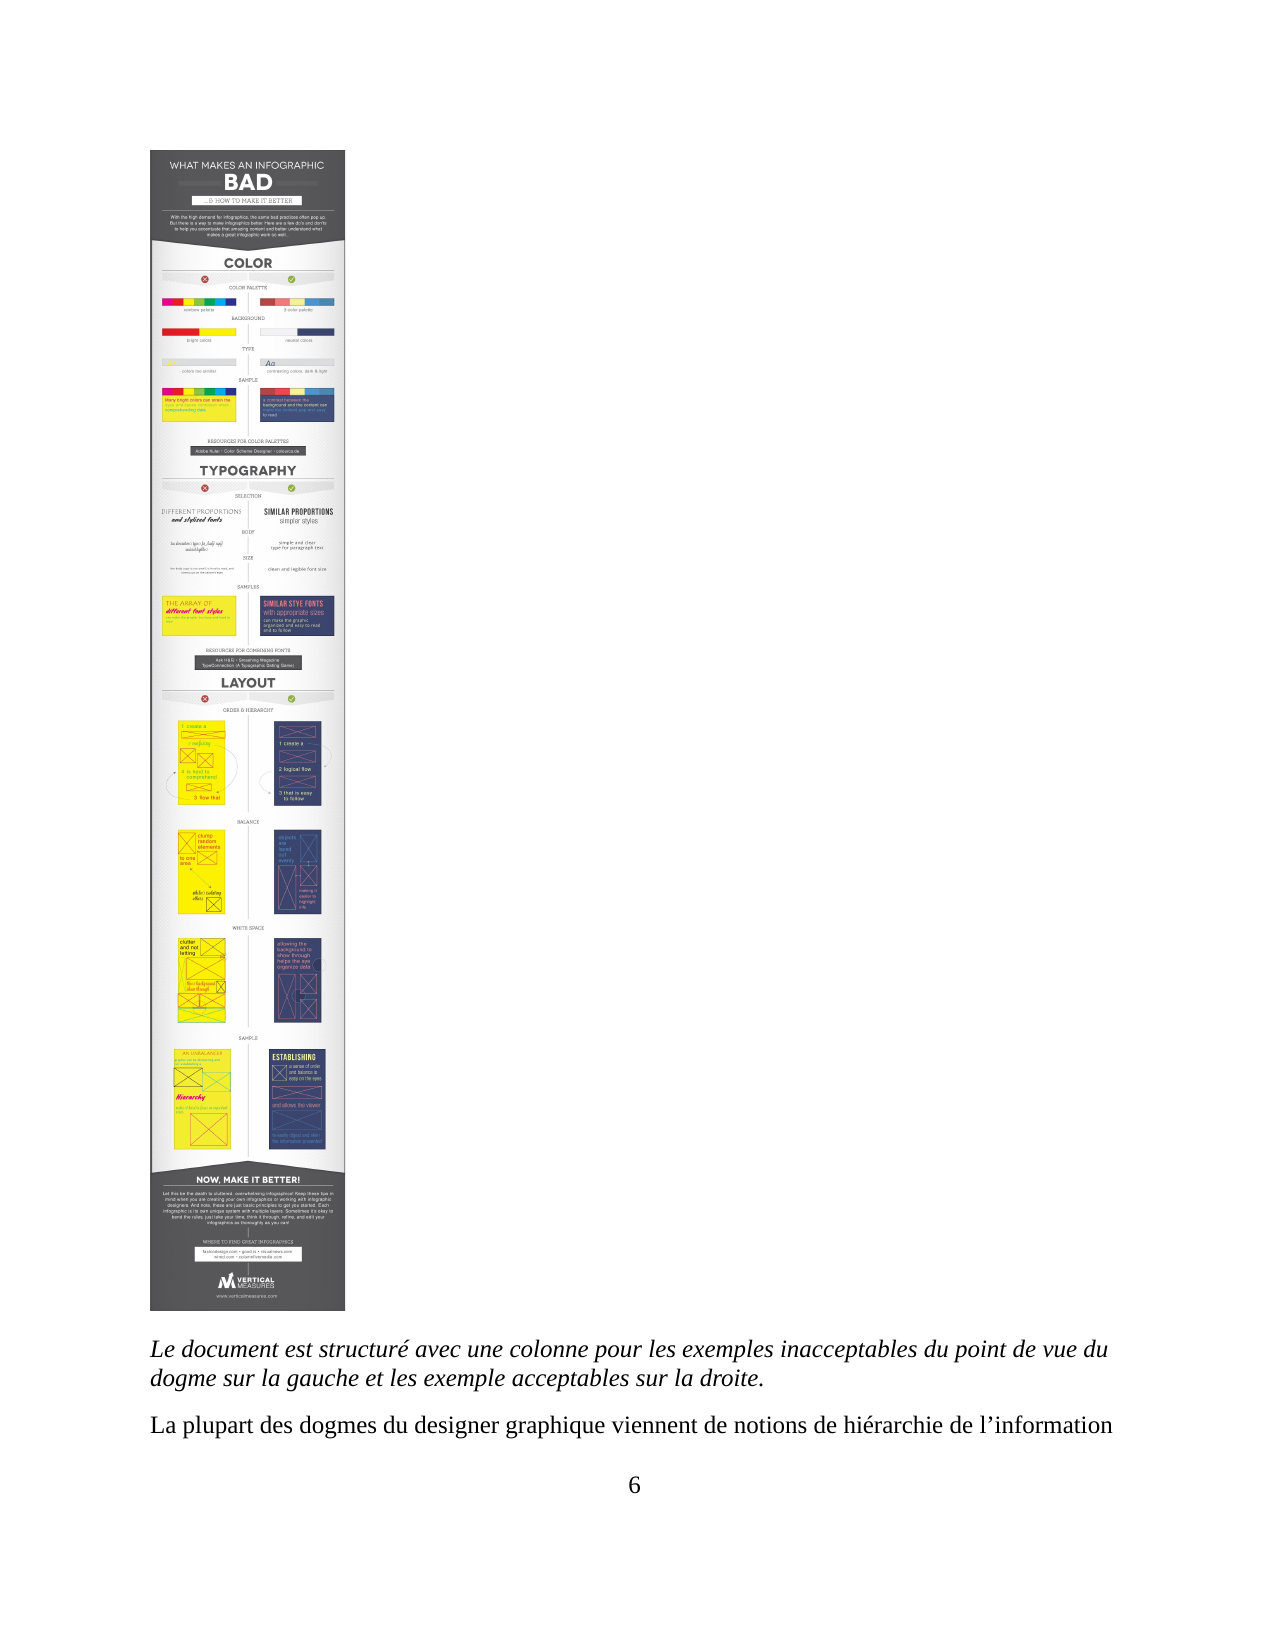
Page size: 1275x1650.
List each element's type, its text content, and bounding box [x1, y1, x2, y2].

text La plupart des dogmes du designer graphique viennent de notions de hiérarchie de l’information [150, 1410, 1125, 1438]
text Le document est structuré avec une colonne pour les exemples inacceptables du point de vue du dogme sur la gauche et les exemple acceptables sur la droite. [150, 1334, 1125, 1392]
picture [150, 150, 345, 1311]
